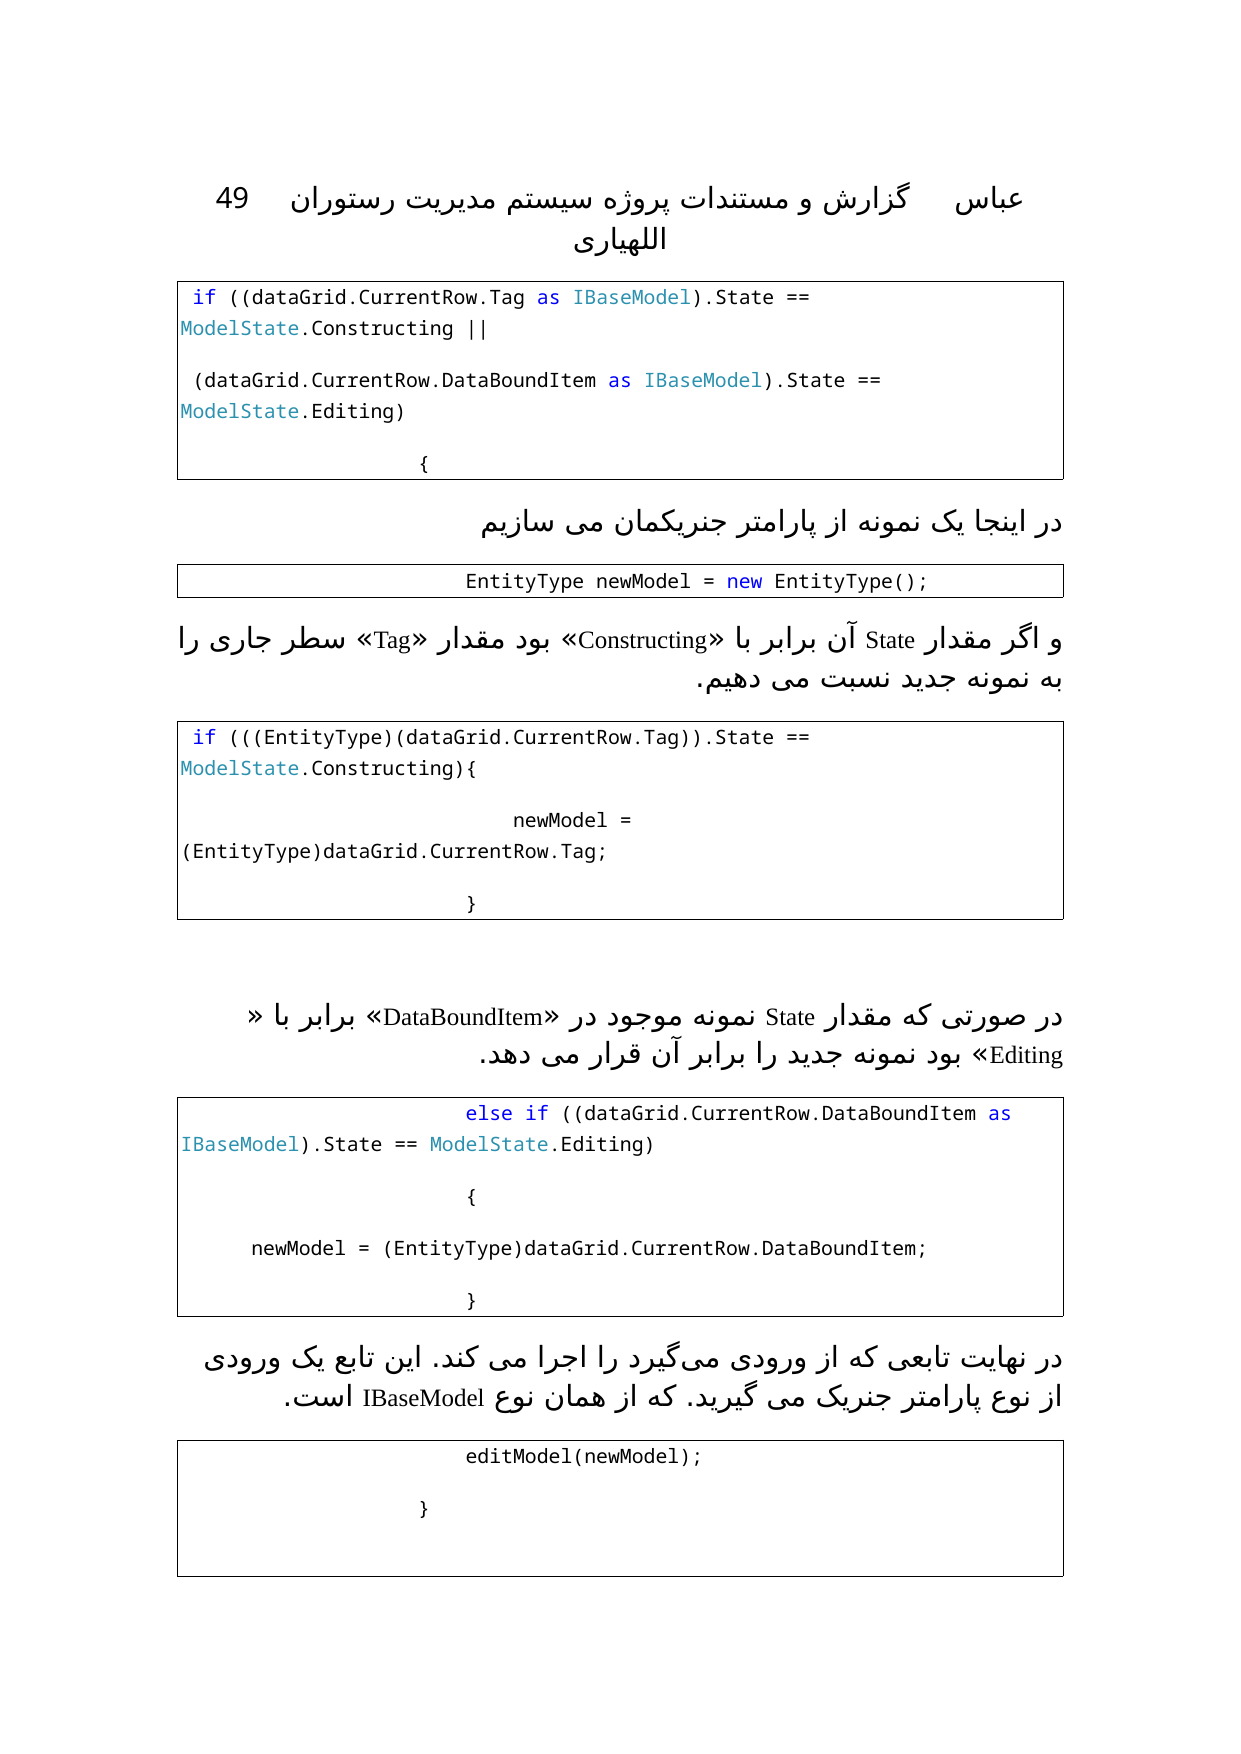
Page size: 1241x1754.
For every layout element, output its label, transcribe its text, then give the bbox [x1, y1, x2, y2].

text { [178, 1179, 1063, 1209]
text if ((dataGrid.CurrentRow.Tag as IBaseModel).State == ModelState.Constructing || [178, 282, 1063, 342]
text if (((EntityType)(dataGrid.CurrentRow.Tag)).State == ModelState.Constructing){ [178, 722, 1063, 782]
text در نهایت تابعی که از ورودی می‌گیرد را اجرا می کند. این تابع یک ورودی از نوع پارامتر جنریک می گیرید. که از همان نوع IBaseModel است. [177, 1341, 1063, 1414]
text (dataGrid.CurrentRow.DataBoundItem as IBaseModel).State == ModelState.Editing) [178, 363, 1063, 424]
text در صورتی که مقدار State نمونه موجود در «DataBoundItem» برابر با «Editing» بود نمونه جدید را برابر آن قرار می دهد. [177, 998, 1063, 1071]
text newModel = (EntityType)dataGrid.CurrentRow.DataBoundItem; [178, 1231, 1063, 1261]
text و اگر مقدار State آن برابر با «Constructing» بود مقدار «Tag» سطر جاری را به نمونه جدید نسبت می دهیم. [177, 622, 1063, 695]
text } [178, 1491, 1063, 1521]
text editModel(newModel); [178, 1441, 1063, 1470]
text newModel = (EntityType)dataGrid.CurrentRow.Tag; [178, 803, 1063, 864]
text } [178, 1283, 1063, 1316]
text در اینجا یک نمونه از پارامتر جنریکمان می سازیم [177, 504, 1063, 538]
text } [178, 886, 1063, 919]
text else if ((dataGrid.CurrentRow.DataBoundItem as IBaseModel).State == ModelState.Editing) [178, 1098, 1063, 1158]
text { [178, 446, 1063, 479]
text EntityType newModel = new EntityType(); [178, 565, 1063, 597]
